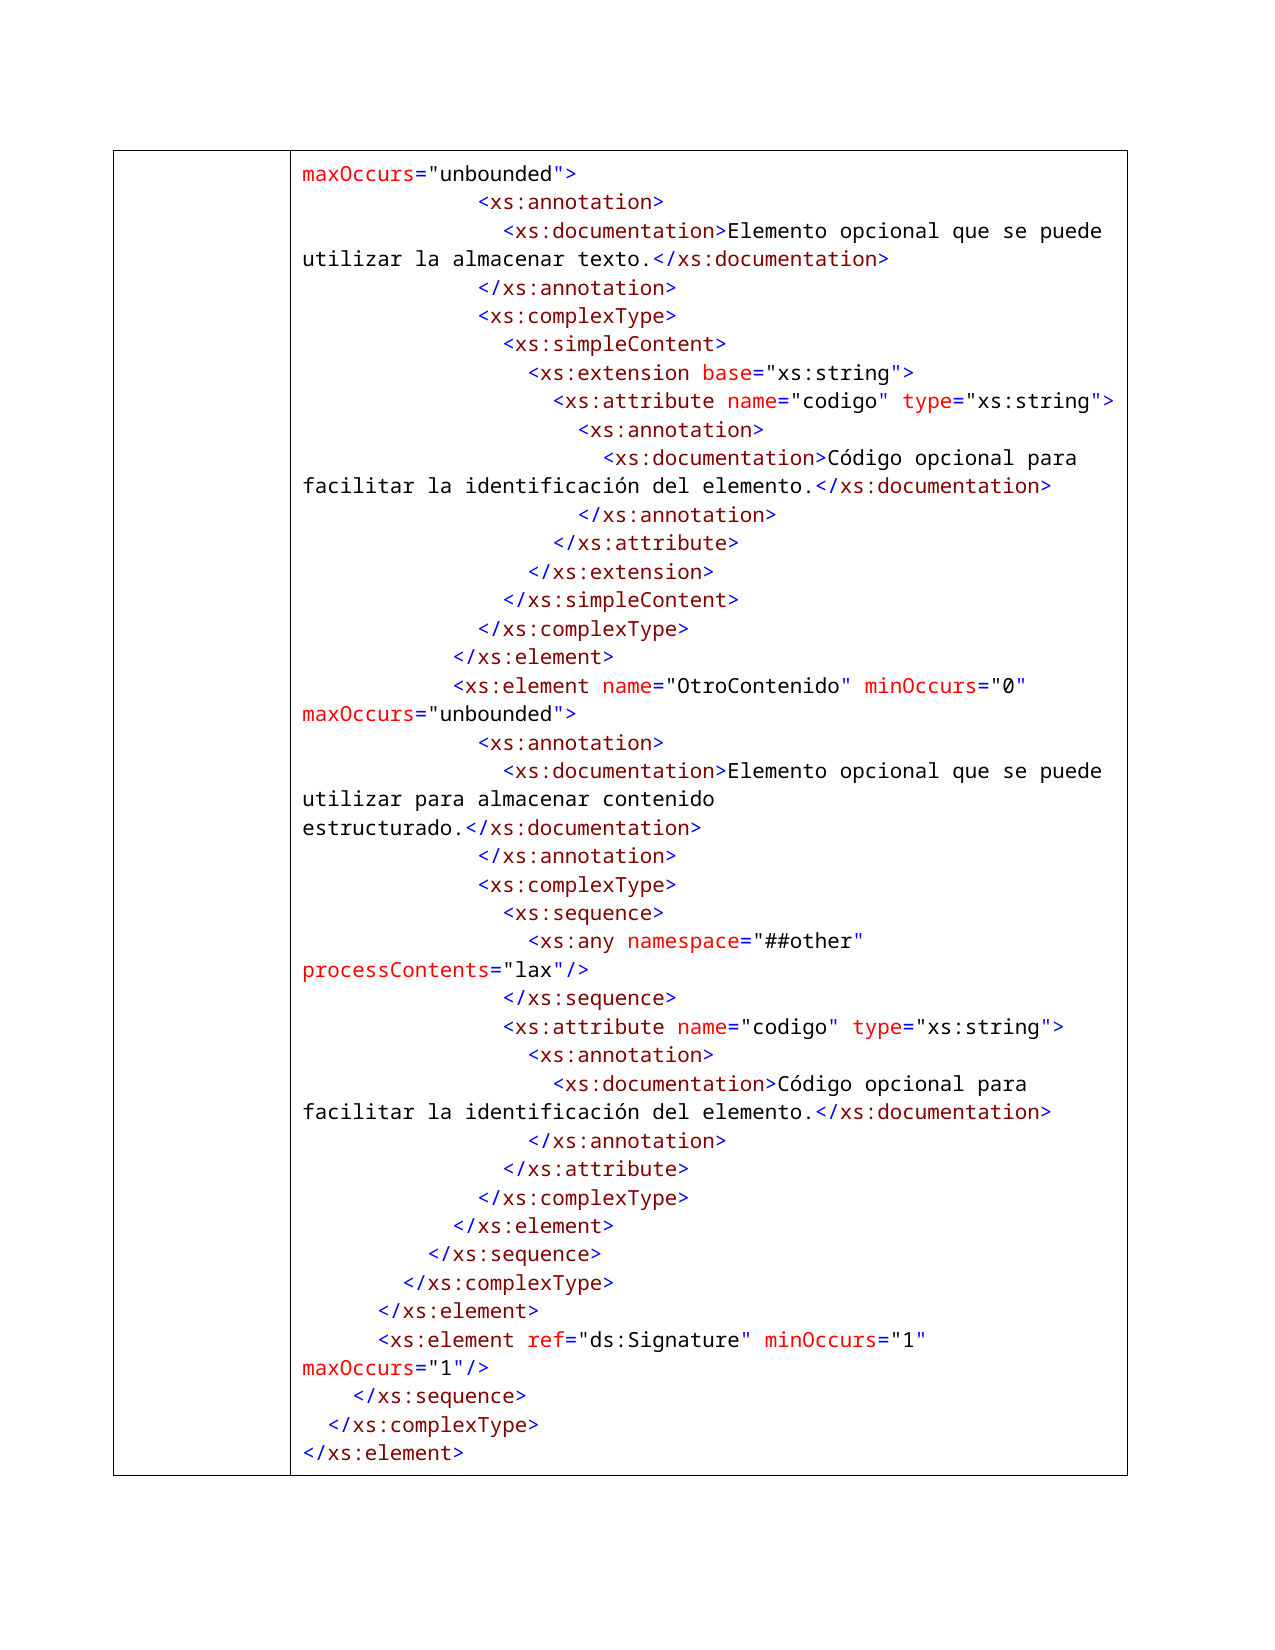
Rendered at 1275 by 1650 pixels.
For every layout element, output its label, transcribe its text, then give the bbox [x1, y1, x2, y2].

table_cell maxOccurs="unbounded"> <xs:annotation> <xs:documentation>Elemento opcional que se puede utilizar la almacenar texto.</xs:documentation> </xs:annotation> <xs:complexType> <xs:simpleContent> <xs:extension base="xs:string"> <xs:attribute name="codigo" type="xs:string"> <xs:annotation> <xs:documentation>Código opcional para facilitar la identificación del elemento.</xs:documentation> </xs:annotation> </xs:attribute> </xs:extension> </xs:simpleContent> </xs:complexType> </xs:element> <xs:element name="OtroContenido" minOccurs="0" maxOccurs="unbounded"> <xs:annotation> <xs:documentation>Elemento opcional que se puede utilizar para almacenar contenido estructurado.</xs:documentation> </xs:annotation> <xs:complexType> <xs:sequence> <xs:any namespace="##other" processContents="lax"/> </xs:sequence> <xs:attribute name="codigo" type="xs:string"> <xs:annotation> <xs:documentation>Código opcional para facilitar la identificación del elemento.</xs:documentation> </xs:annotation> </xs:attribute> </xs:complexType> </xs:element> </xs:sequence> </xs:complexType> </xs:element> <xs:element ref="ds:Signature" minOccurs="1" maxOccurs="1"/> </xs:sequence> </xs:complexType> </xs:element> [291, 151, 1127, 1475]
table_cell [114, 151, 290, 1475]
